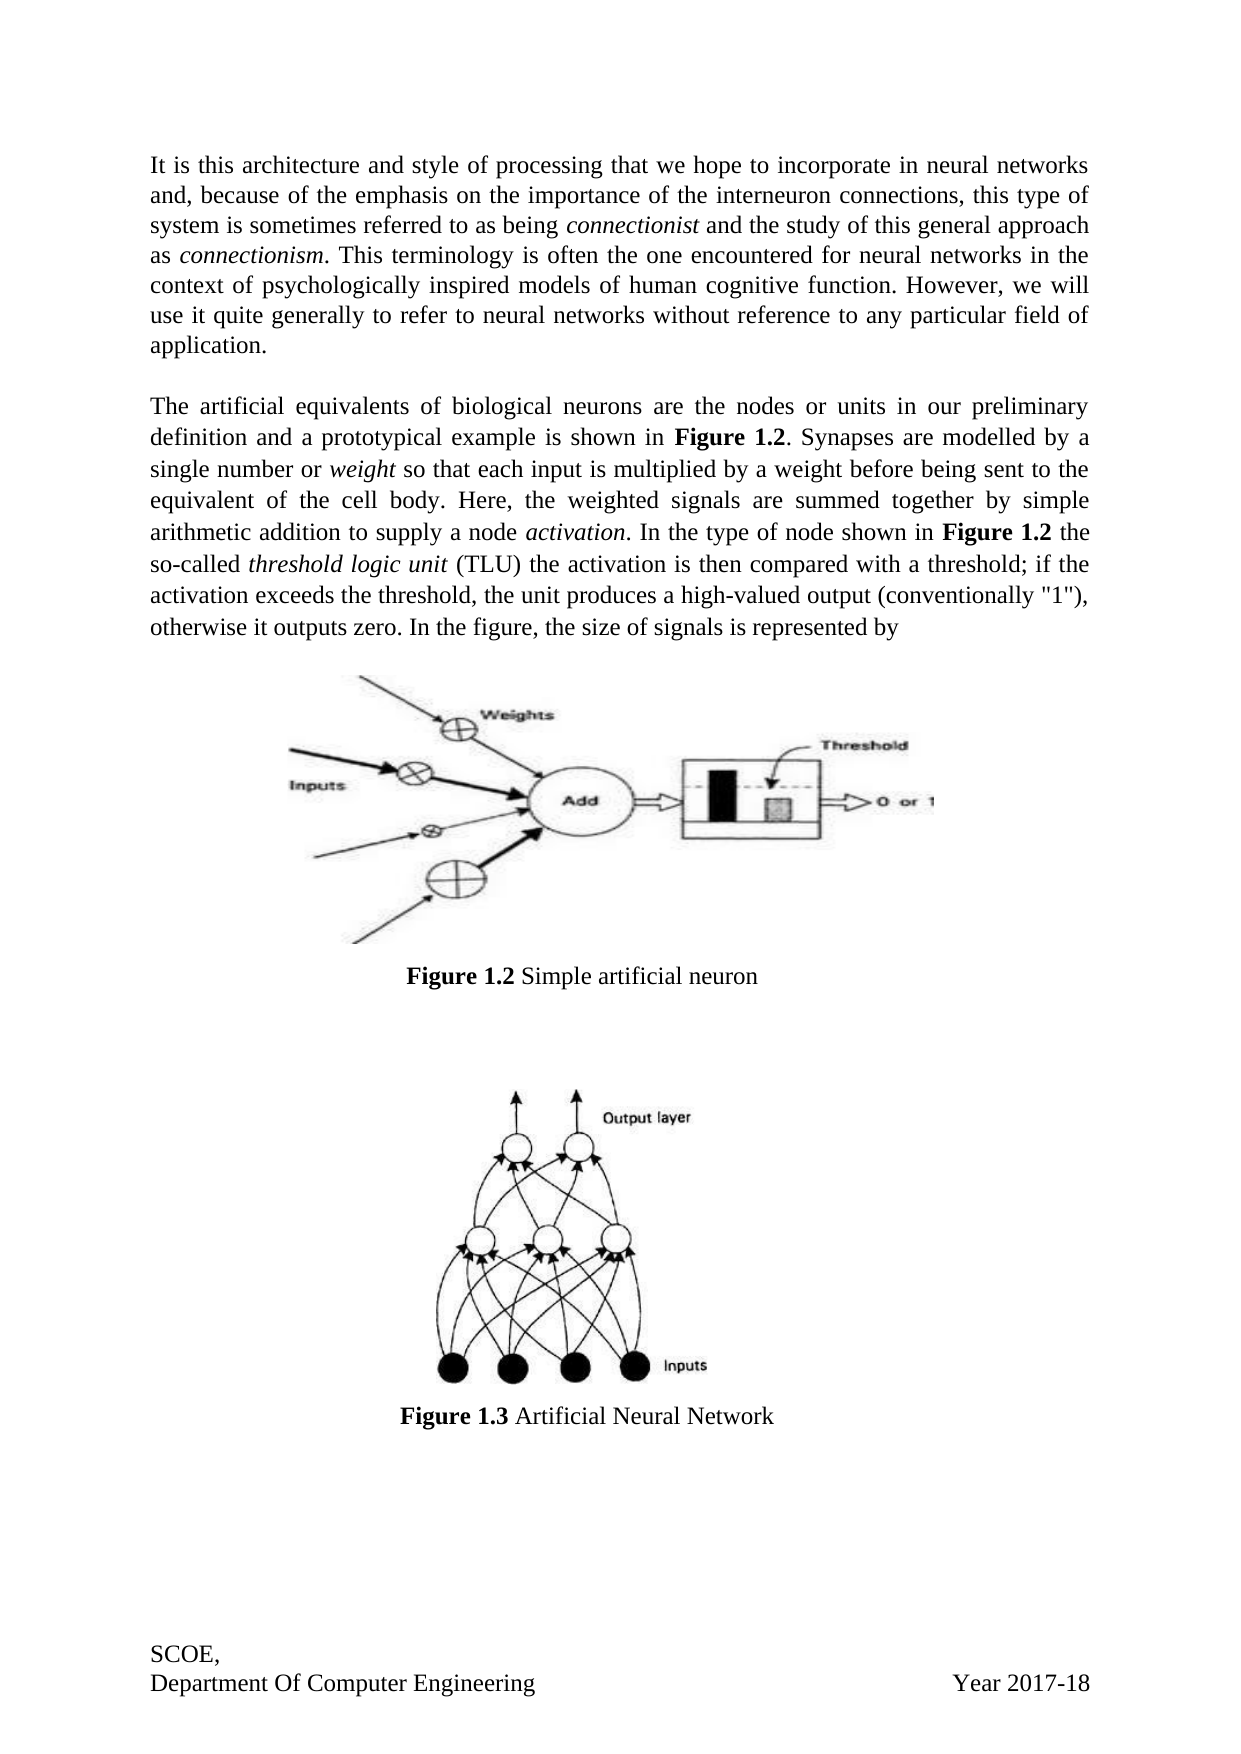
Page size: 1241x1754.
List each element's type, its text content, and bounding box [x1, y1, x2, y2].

text Figure 1.3 Artificial Neural Network [150, 1401, 1090, 1429]
text It is this architecture and style of processing that we hope to incorporate in neural networks and, because of the emphasis on the importance of the interneuron connections, this type of system is sometimes referred to as being connectionist and the study of this general approach as connectionism. This terminology is often the one encountered for neural networks in the context of psychologically inspired models of human cognitive function. However, we will use it quite generally to refer to neural networks without reference to any particular field of application. [150, 150, 1090, 359]
text The artificial equivalents of biological neurons are the nodes or units in our preliminary definition and a prototypical example is shown in Figure 1.2. Synapses are modelled by a single number or weight so that each input is multiplied by a weight before being sent to the equivalent of the cell body. Here, the weighted signals are summed together by simple arithmetic addition to supply a node activation. In the type of node shown in Figure 1.2 the so-called threshold logic unit (TLU) the activation is then compared with a threshold; if the activation exceeds the threshold, the unit produces a high-valued output (conventionally "1"), otherwise it outputs zero. In the figure, the size of signals is represented by [150, 391, 1090, 641]
picture [436, 1089, 708, 1385]
text Figure 1.2 Simple artificial neuron [375, 961, 1090, 990]
picture [287, 675, 934, 944]
